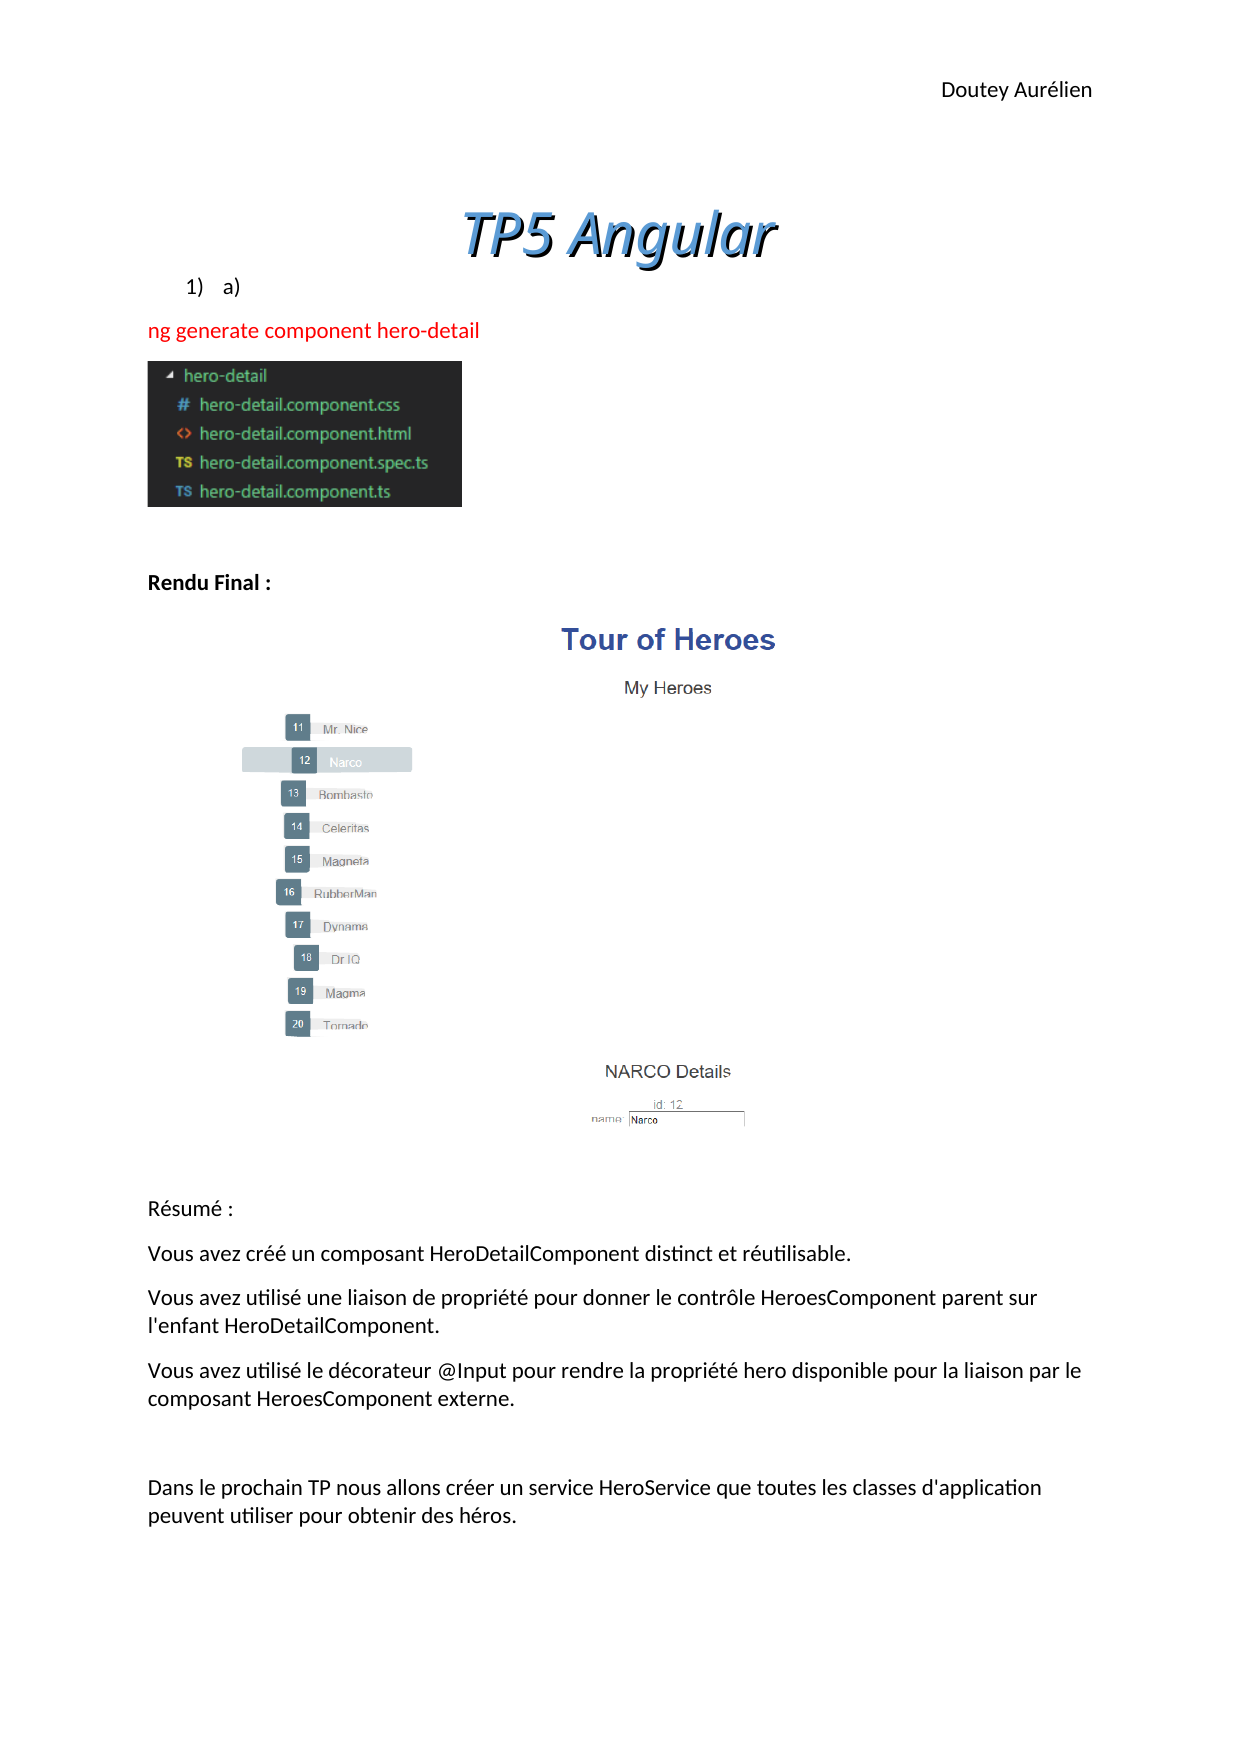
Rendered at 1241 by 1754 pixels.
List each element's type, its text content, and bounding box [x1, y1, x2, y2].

text Vous avez utilisé une liaison de propriété pour donner le contrôle HeroesComponent parent sur l'enfant HeroDetailComponent. [148, 1283, 1093, 1339]
text Vous avez créé un composant HeroDetailComponent distinct et réutilisable. [148, 1239, 1093, 1267]
text Rendu Final : [148, 568, 1093, 596]
text Vous avez utilisé le décorateur @Input pour rendre la propriété hero disponible pour la liaison par le composant HeroesComponent externe. [148, 1356, 1093, 1412]
text ng generate component hero-detail [148, 316, 1093, 344]
text Résumé : [148, 1194, 1093, 1222]
text TP5 Angular [148, 192, 1093, 272]
list a) [185, 272, 1093, 300]
text Dans le prochain TP nous allons créer un service HeroService que toutes les classes d'application peuvent utiliser pour obtenir des héros. [148, 1473, 1093, 1529]
